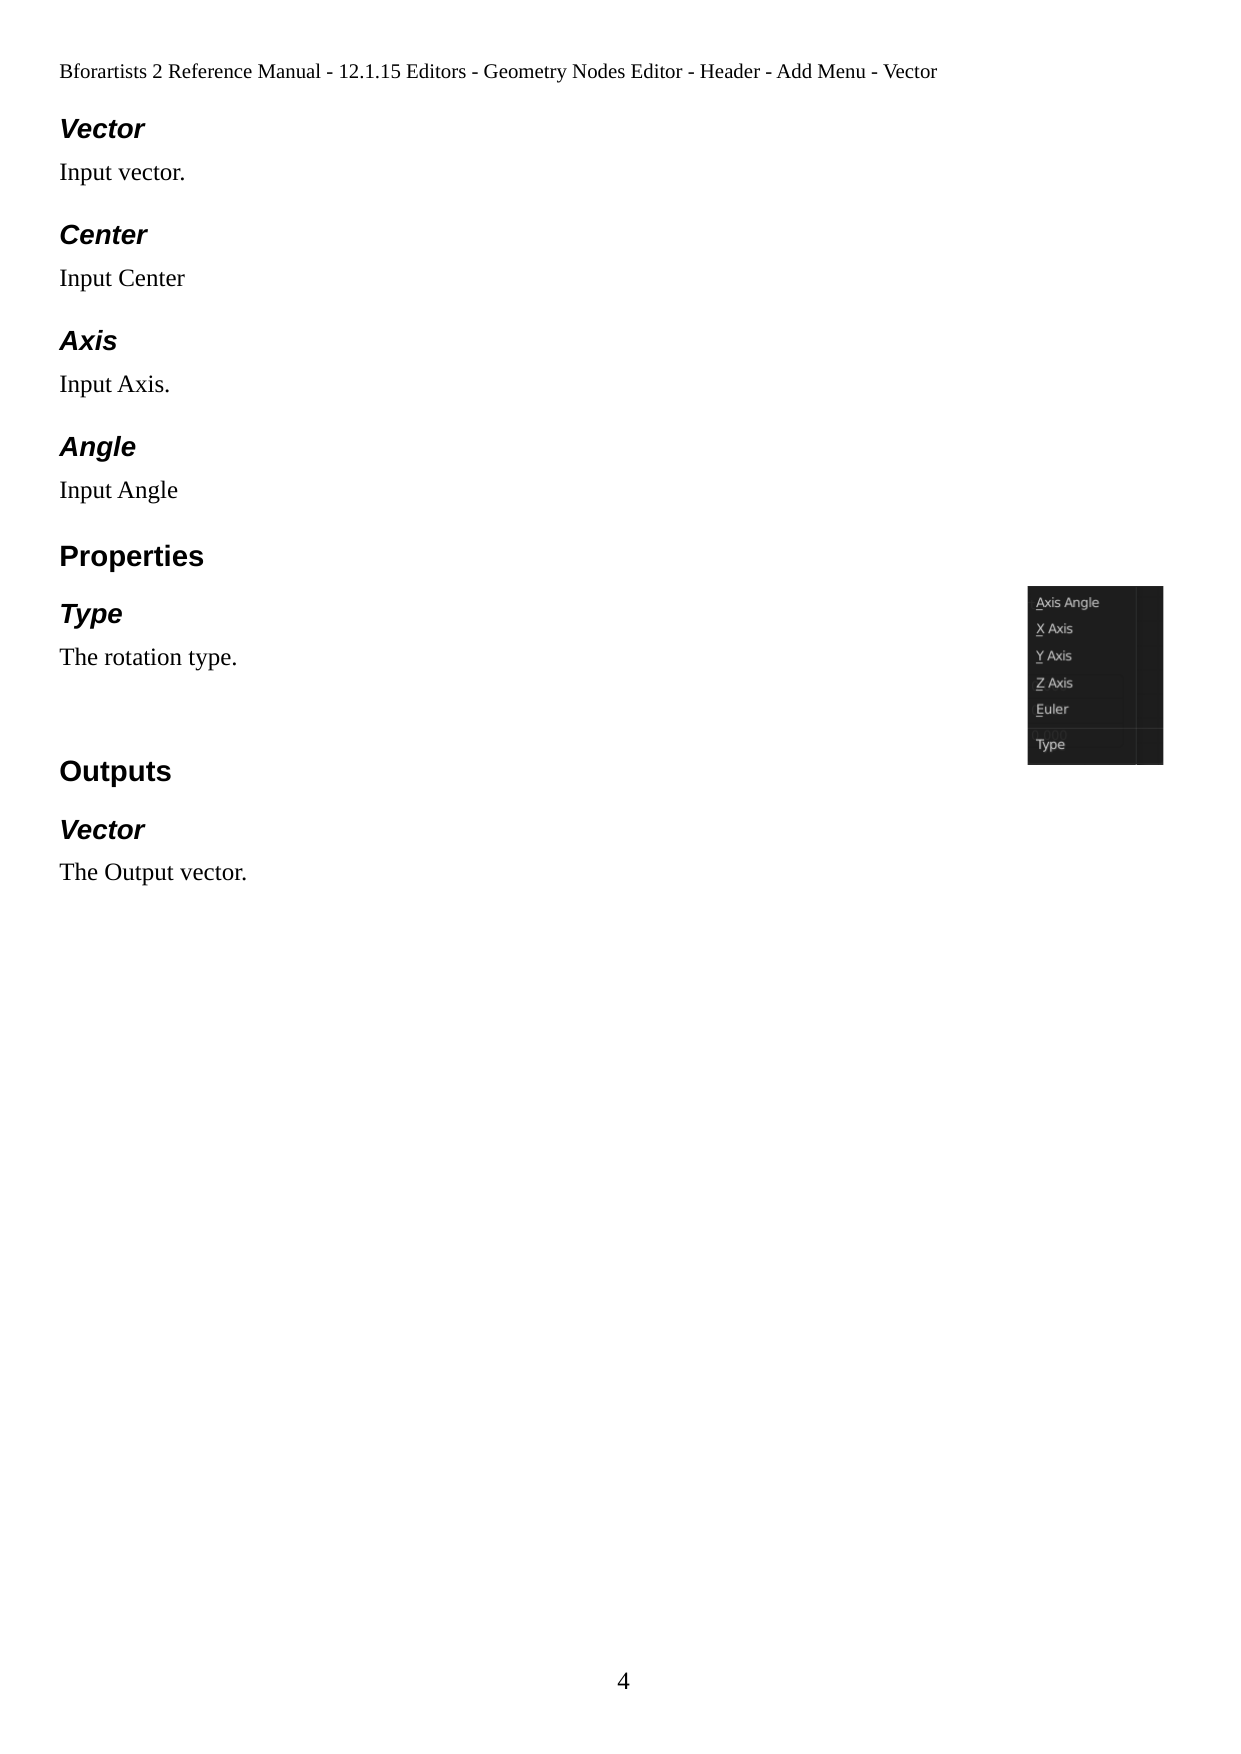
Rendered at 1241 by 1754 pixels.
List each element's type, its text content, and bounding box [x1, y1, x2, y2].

text Input Angle [59, 475, 1181, 503]
subtitle Center [59, 218, 1181, 250]
text [1164, 642, 1181, 670]
text Input Axis. [59, 369, 1181, 398]
text Input vector. [59, 157, 1181, 186]
subtitle Axis [59, 324, 1181, 356]
subtitle Angle [59, 430, 1181, 462]
text The rotation type. [59, 642, 1027, 670]
subtitle Vector [59, 813, 1181, 845]
subtitle [1164, 597, 1181, 629]
subtitle Type [59, 597, 1027, 629]
picture [1027, 586, 1164, 765]
subtitle Outputs [59, 754, 1181, 788]
text The Output vector. [59, 857, 1181, 886]
subtitle Vector [59, 113, 1181, 144]
subtitle Properties [59, 538, 1181, 572]
text Input Center [59, 263, 1181, 292]
